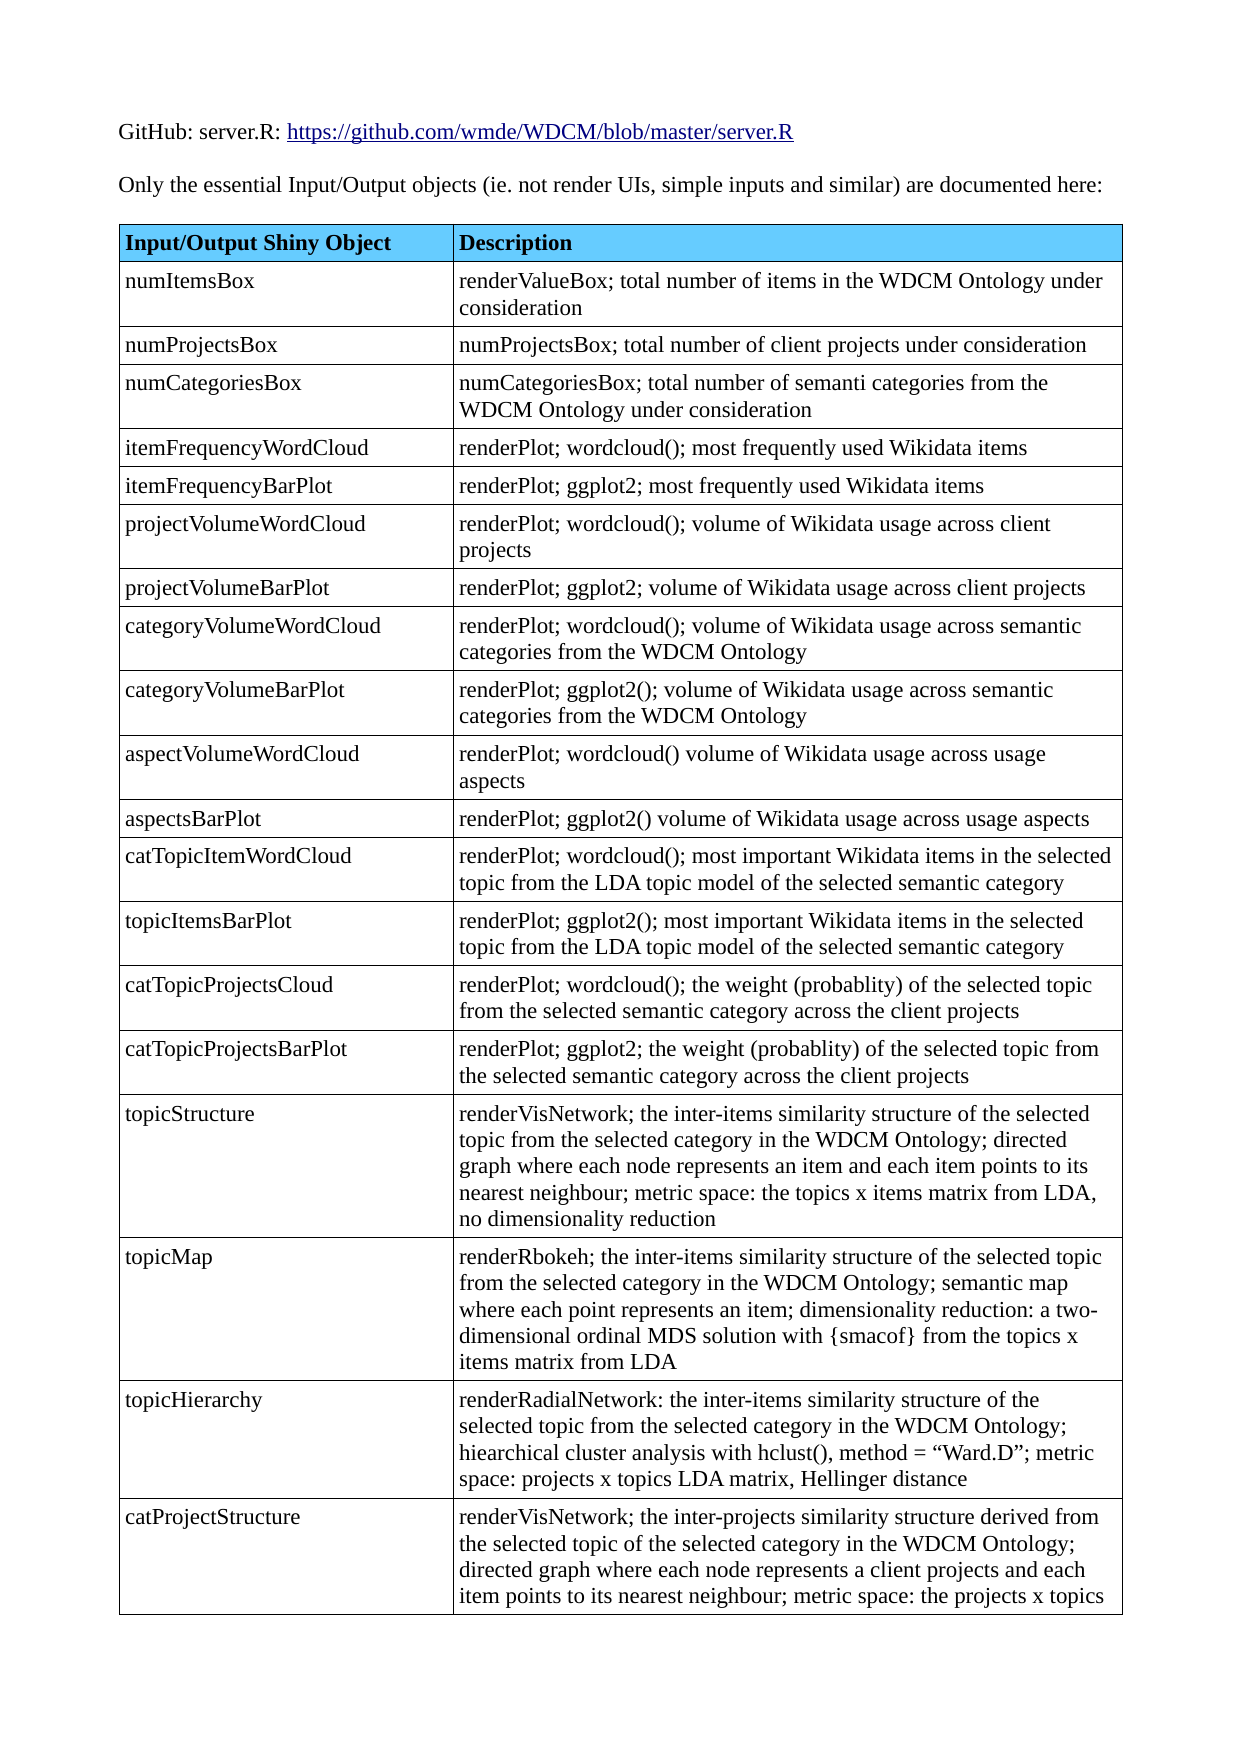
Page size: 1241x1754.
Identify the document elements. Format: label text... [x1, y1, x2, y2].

table_cell categoryVolumeWordCloud [120, 607, 453, 670]
table_cell renderPlot; ggplot2; volume of Wikidata usage across client projects [454, 569, 1122, 606]
table_cell aspectVolumeWordCloud [120, 736, 453, 799]
table_cell renderPlot; wordcloud() volume of Wikidata usage across usage aspects [454, 736, 1122, 799]
table_cell renderPlot; ggplot2(); most important Wikidata items in the selected topic from the LDA topic model of the selected semantic category [454, 902, 1122, 965]
table_cell renderPlot; ggplot2() volume of Wikidata usage across usage aspects [454, 800, 1122, 837]
table_cell renderRadialNetwork: the inter-items similarity structure of the selected topic from the selected category in the WDCM Ontology; hiearchical cluster analysis with hclust(), method = “Ward.D”; metric space: projects x topics LDA matrix, Hellinger distance [454, 1381, 1122, 1497]
table_cell renderPlot; wordcloud(); volume of Wikidata usage across client projects [454, 505, 1122, 568]
table_cell renderVisNetwork; the inter-items similarity structure of the selected topic from the selected category in the WDCM Ontology; directed graph where each node represents an item and each item points to its nearest neighbour; metric space: the topics x items matrix from LDA, no dimensionality reduction [454, 1095, 1122, 1237]
table_cell renderPlot; wordcloud(); the weight (probablity) of the selected topic from the selected semantic category across the client projects [454, 966, 1122, 1029]
table_cell itemFrequencyWordCloud [120, 429, 453, 466]
table_cell projectVolumeWordCloud [120, 505, 453, 568]
table_cell renderPlot; ggplot2; the weight (probablity) of the selected topic from the selected semantic category across the client projects [454, 1031, 1122, 1094]
table_cell catTopicProjectsBarPlot [120, 1031, 453, 1094]
table_cell projectVolumeBarPlot [120, 569, 453, 606]
table_cell renderValueBox; total number of items in the WDCM Ontology under consideration [454, 262, 1122, 326]
table_cell renderPlot; wordcloud(); volume of Wikidata usage across semantic categories from the WDCM Ontology [454, 607, 1122, 670]
table_cell renderVisNetwork; the inter-projects similarity structure derived from the selected topic of the selected category in the WDCM Ontology; directed graph where each node represents a client projects and each item points to its nearest neighbour; metric space: the projects x topics [454, 1499, 1122, 1614]
table_cell catTopicProjectsCloud [120, 966, 453, 1029]
table_cell topicHierarchy [120, 1381, 453, 1497]
table_cell numCategoriesBox; total number of semanti categories from the WDCM Ontology under consideration [454, 365, 1122, 428]
table_cell renderPlot; wordcloud(); most frequently used Wikidata items [454, 429, 1122, 466]
table_cell renderPlot; ggplot2(); volume of Wikidata usage across semantic categories from the WDCM Ontology [454, 671, 1122, 734]
table_cell itemFrequencyBarPlot [120, 467, 453, 504]
table_cell aspectsBarPlot [120, 800, 453, 837]
text Only the essential Input/Output objects (ie. not render UIs, simple inputs and similar) are documented here: [118, 171, 1122, 197]
table_cell numCategoriesBox [120, 365, 453, 428]
table_cell topicItemsBarPlot [120, 902, 453, 965]
text GitHub: server.R: https://github.com/wmde/WDCM/blob/master/server.R [118, 118, 1122, 144]
table_cell renderPlot; ggplot2; most frequently used Wikidata items [454, 467, 1122, 504]
table_cell topicMap [120, 1238, 453, 1380]
table_cell renderRbokeh; the inter-items similarity structure of the selected topic from the selected category in the WDCM Ontology; semantic map where each point represents an item; dimensionality reduction: a two-dimensional ordinal MDS solution with {smacof} from the topics x items matrix from LDA [454, 1238, 1122, 1380]
table_cell numProjectsBox; total number of client projects under consideration [454, 327, 1122, 364]
table_cell renderPlot; wordcloud(); most important Wikidata items in the selected topic from the LDA topic model of the selected semantic category [454, 838, 1122, 901]
table_cell catProjectStructure [120, 1499, 453, 1614]
table_cell categoryVolumeBarPlot [120, 671, 453, 734]
table_cell topicStructure [120, 1095, 453, 1237]
table_header Description [454, 225, 1122, 261]
table_cell numProjectsBox [120, 327, 453, 364]
table_header Input/Output Shiny Object [120, 225, 453, 261]
table_cell numItemsBox [120, 262, 453, 326]
table_cell catTopicItemWordCloud [120, 838, 453, 901]
